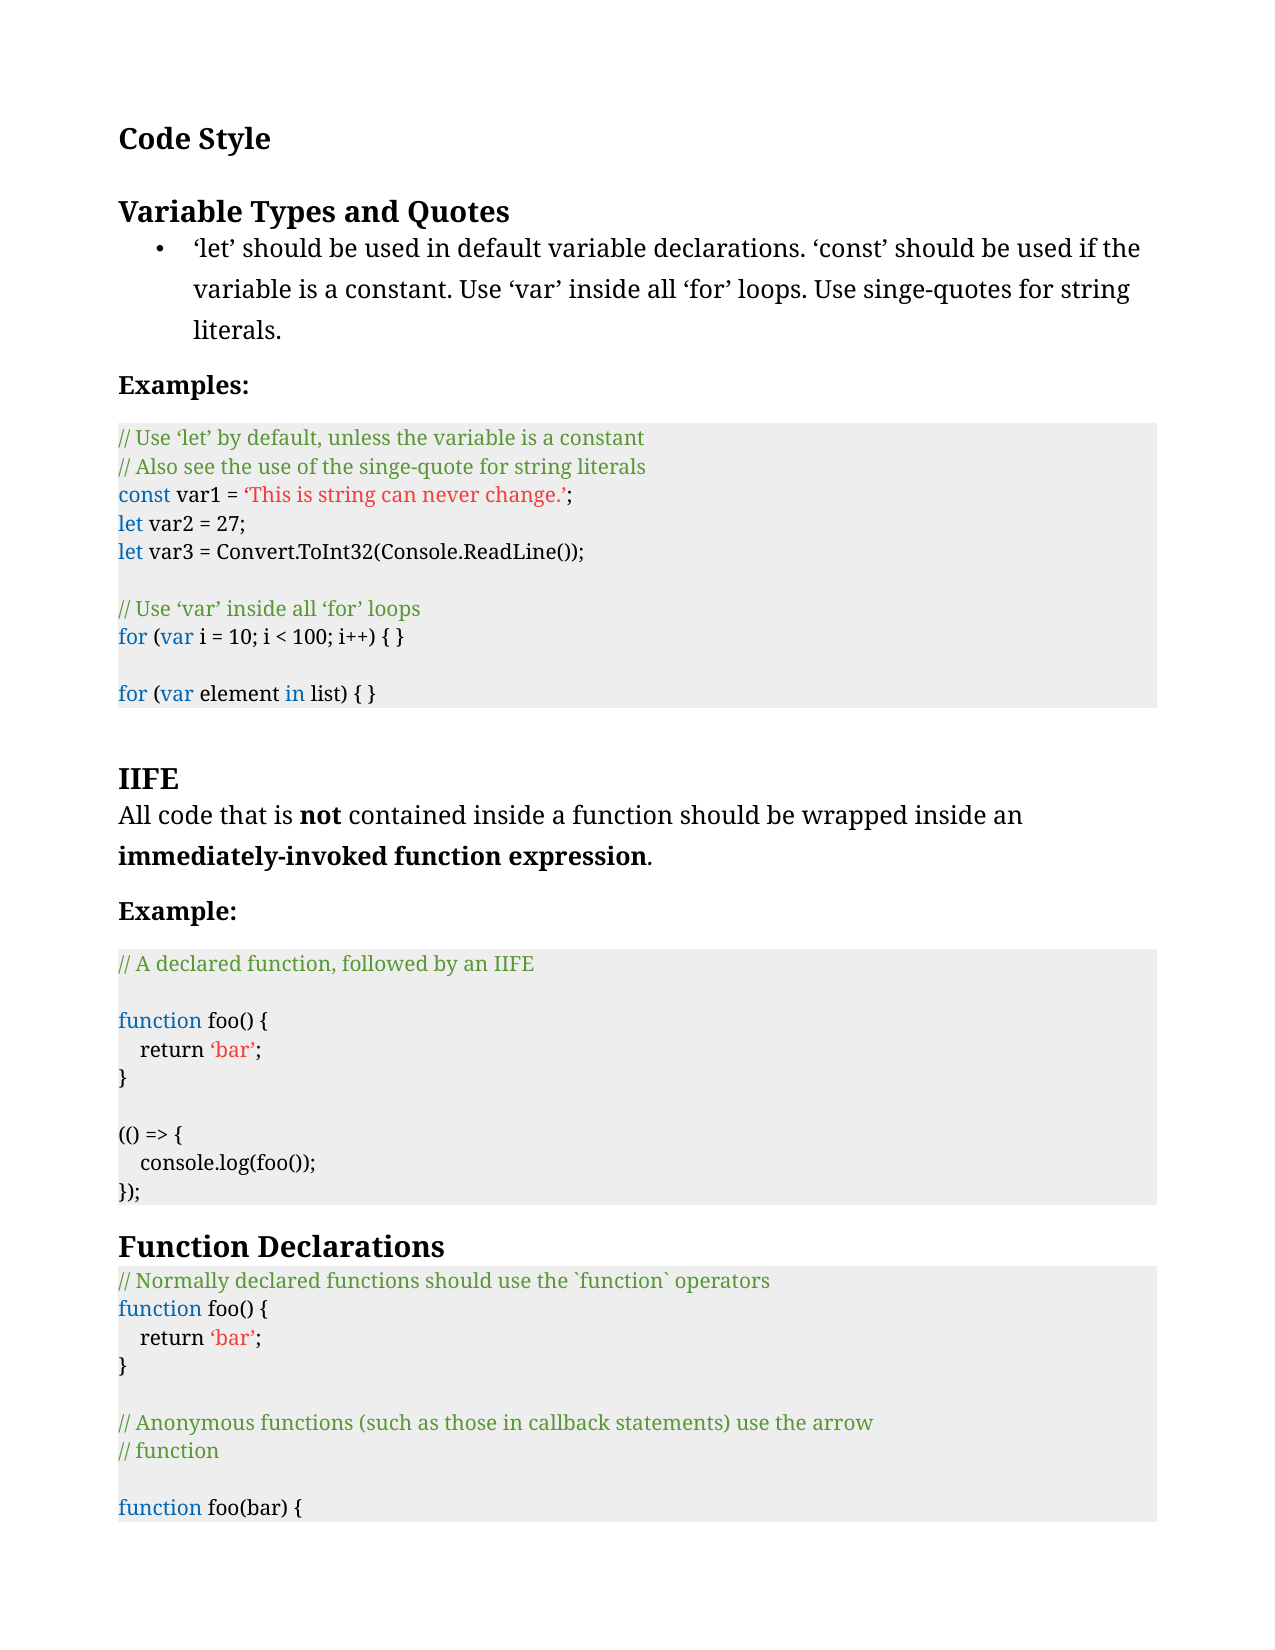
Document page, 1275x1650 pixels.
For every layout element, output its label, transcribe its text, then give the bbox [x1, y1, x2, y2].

text Example: [118, 894, 1157, 928]
text // Use ‘let’ by default, unless the variable is a constant [645, 423, 1157, 452]
text All code that is not contained inside a function should be wrapped inside an immediately-invoked function expression. [118, 798, 1157, 873]
text // Anonymous functions (such as those in callback statements) use the arrow [874, 1408, 1157, 1436]
text } [127, 1351, 1157, 1379]
text return ‘bar’; [261, 1035, 1157, 1063]
text const var1 = ‘This is string can never change.’; [572, 480, 1157, 509]
text // Normally declared functions should use the `function` operators [771, 1266, 1157, 1294]
list ‘let’ should be used in default variable declarations. ‘const’ should be used if the variable is a constant. Use ‘var’ inside all ‘for’ loops. Use singe-quotes for string literals. [156, 231, 1157, 347]
text // Also see the use of the singe-quote for string literals [646, 452, 1157, 480]
text Examples: [118, 368, 1157, 402]
subtitle Function Declarations [118, 1226, 1157, 1266]
text return ‘bar’; [261, 1323, 1157, 1351]
text }); [140, 1177, 1157, 1205]
text console.log(foo()); [118, 1148, 1157, 1177]
text function foo() { [268, 1294, 1157, 1323]
text function foo() { [268, 1006, 1157, 1035]
text let var3 = Convert.ToInt32(Console.ReadLine()); [584, 537, 1157, 566]
subtitle IIFE [118, 758, 1157, 798]
text function foo(bar) { [302, 1493, 1157, 1522]
text // Use ‘var’ inside all ‘for’ loops [421, 594, 1157, 622]
text // function [219, 1436, 1157, 1465]
text for (var i = 10; i < 100; i++) { } for (var element in list) { } [118, 622, 1157, 708]
subtitle Variable Types and Quotes [118, 191, 1157, 231]
text // A declared function, followed by an IIFE [534, 949, 1157, 978]
text (() => { [183, 1120, 1157, 1148]
subtitle Code Style [118, 118, 1157, 158]
text let var2 = 27; [245, 509, 1157, 537]
text } [127, 1063, 1157, 1092]
